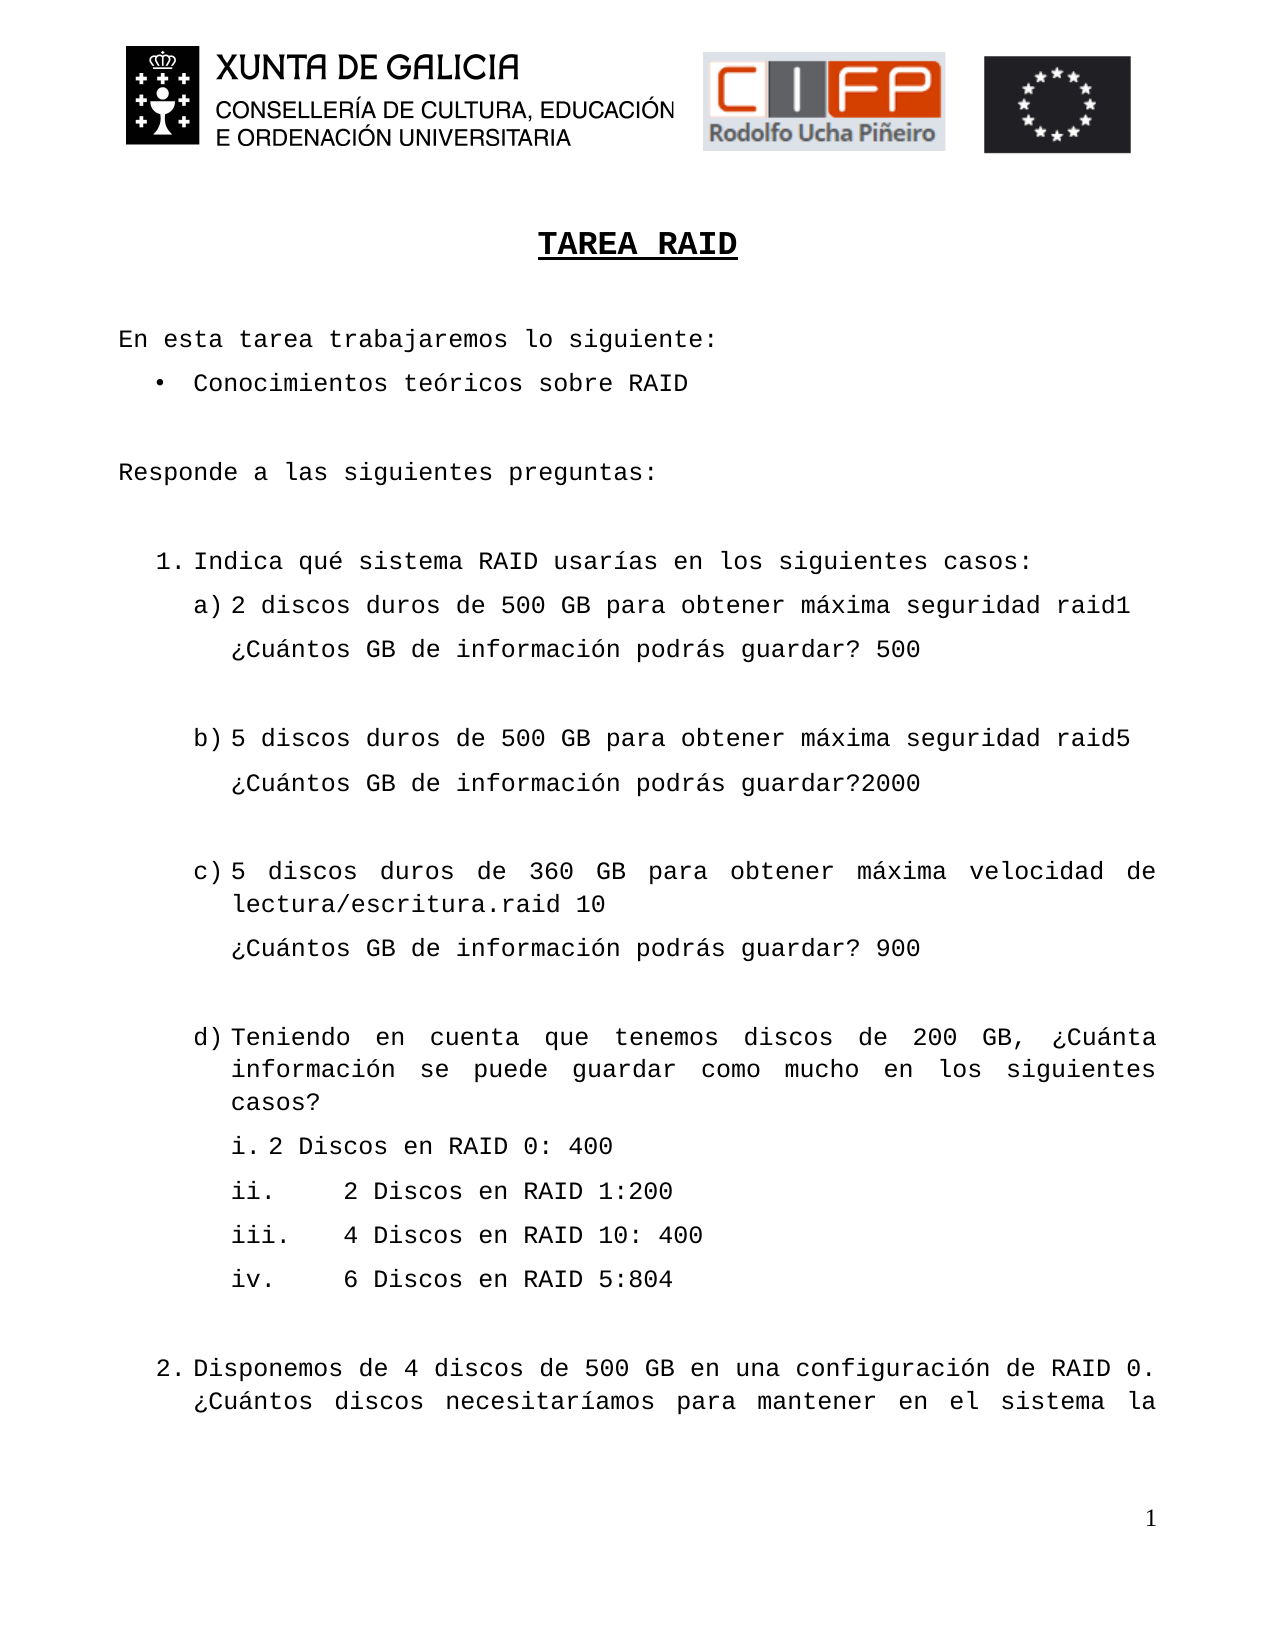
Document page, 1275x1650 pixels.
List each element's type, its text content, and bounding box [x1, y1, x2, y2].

list ¿Cuántos GB de información podrás guardar?2000 [193, 770, 1157, 798]
text Responde a las siguientes preguntas: [118, 459, 1157, 488]
list 5 discos duros de 360 GB para obtener máxima velocidad de lectura/escritura.raid 10 [193, 859, 1157, 920]
picture [126, 46, 674, 146]
list Disponemos de 4 discos de 500 GB en una configuración de RAID 0. ¿Cuántos discos necesitaríamos para mantener en el sistema la [156, 1356, 1157, 1417]
list 4 Discos en RAID 10: 400 [231, 1223, 1157, 1251]
list 2 Discos en RAID 0: 400 [231, 1134, 1157, 1162]
list ¿Cuántos GB de información podrás guardar? 900 [193, 936, 1157, 964]
list 2 discos duros de 500 GB para obtener máxima seguridad raid1 [193, 593, 1157, 621]
list 6 Discos en RAID 5:804 [231, 1267, 1157, 1295]
list ¿Cuántos GB de información podrás guardar? 500 [193, 637, 1157, 665]
picture [983, 55, 1134, 155]
list 2 Discos en RAID 1:200 [231, 1178, 1157, 1207]
list 5 discos duros de 500 GB para obtener máxima seguridad raid5 [193, 726, 1157, 754]
text TAREA RAID [118, 227, 1157, 264]
picture [703, 52, 946, 151]
list Indica qué sistema RAID usarías en los siguientes casos: [156, 548, 1157, 577]
text En esta tarea trabajaremos lo siguiente: [118, 326, 1157, 355]
list Teniendo en cuenta que tenemos discos de 200 GB, ¿Cuánta información se puede guardar como mucho en los siguientes casos? [193, 1024, 1157, 1118]
list Conocimientos teóricos sobre RAID [156, 371, 1157, 399]
